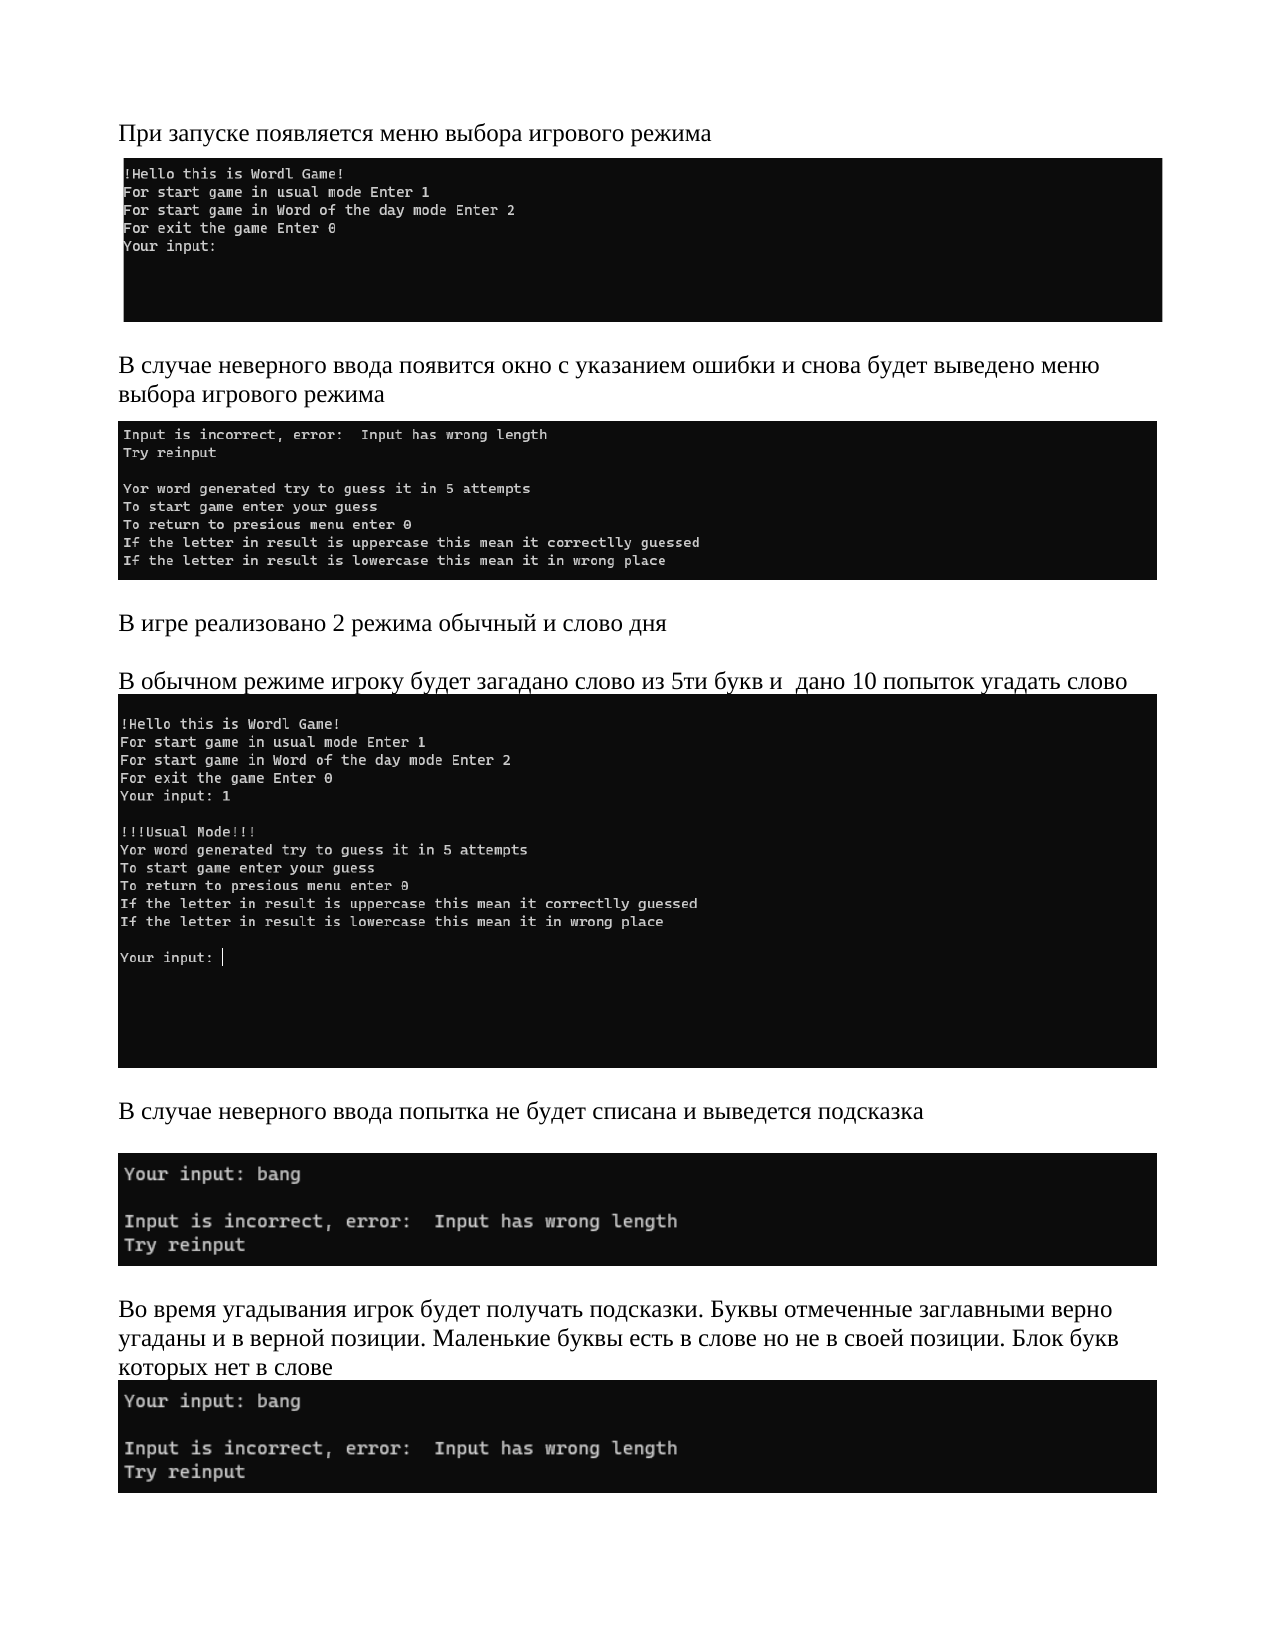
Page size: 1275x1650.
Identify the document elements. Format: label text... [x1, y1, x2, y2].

text В обычном режиме игроку будет загадано слово из 5ти букв и дано 10 попыток угадать слово [118, 666, 1157, 694]
text Во время угадывания игрок будет получать подсказки. Буквы отмеченные заглавными верно угаданы и в верной позиции. Маленькие буквы есть в слове но не в своей позиции. Блок букв которых нет в слове [118, 1294, 1157, 1380]
picture [123, 158, 1163, 322]
text При запуске появляется меню выбора игрового режима [118, 118, 1157, 147]
picture [118, 694, 1157, 1068]
picture [118, 1380, 1157, 1493]
text В игре реализовано 2 режима обычный и слово дня [118, 608, 1157, 637]
picture [118, 421, 1157, 580]
text В случае неверного ввода попытка не будет списана и выведется подсказка [118, 1096, 1157, 1125]
picture [118, 1153, 1157, 1266]
text В случае неверного ввода появится окно с указанием ошибки и снова будет выведено меню выбора игрового режима [118, 350, 1157, 407]
